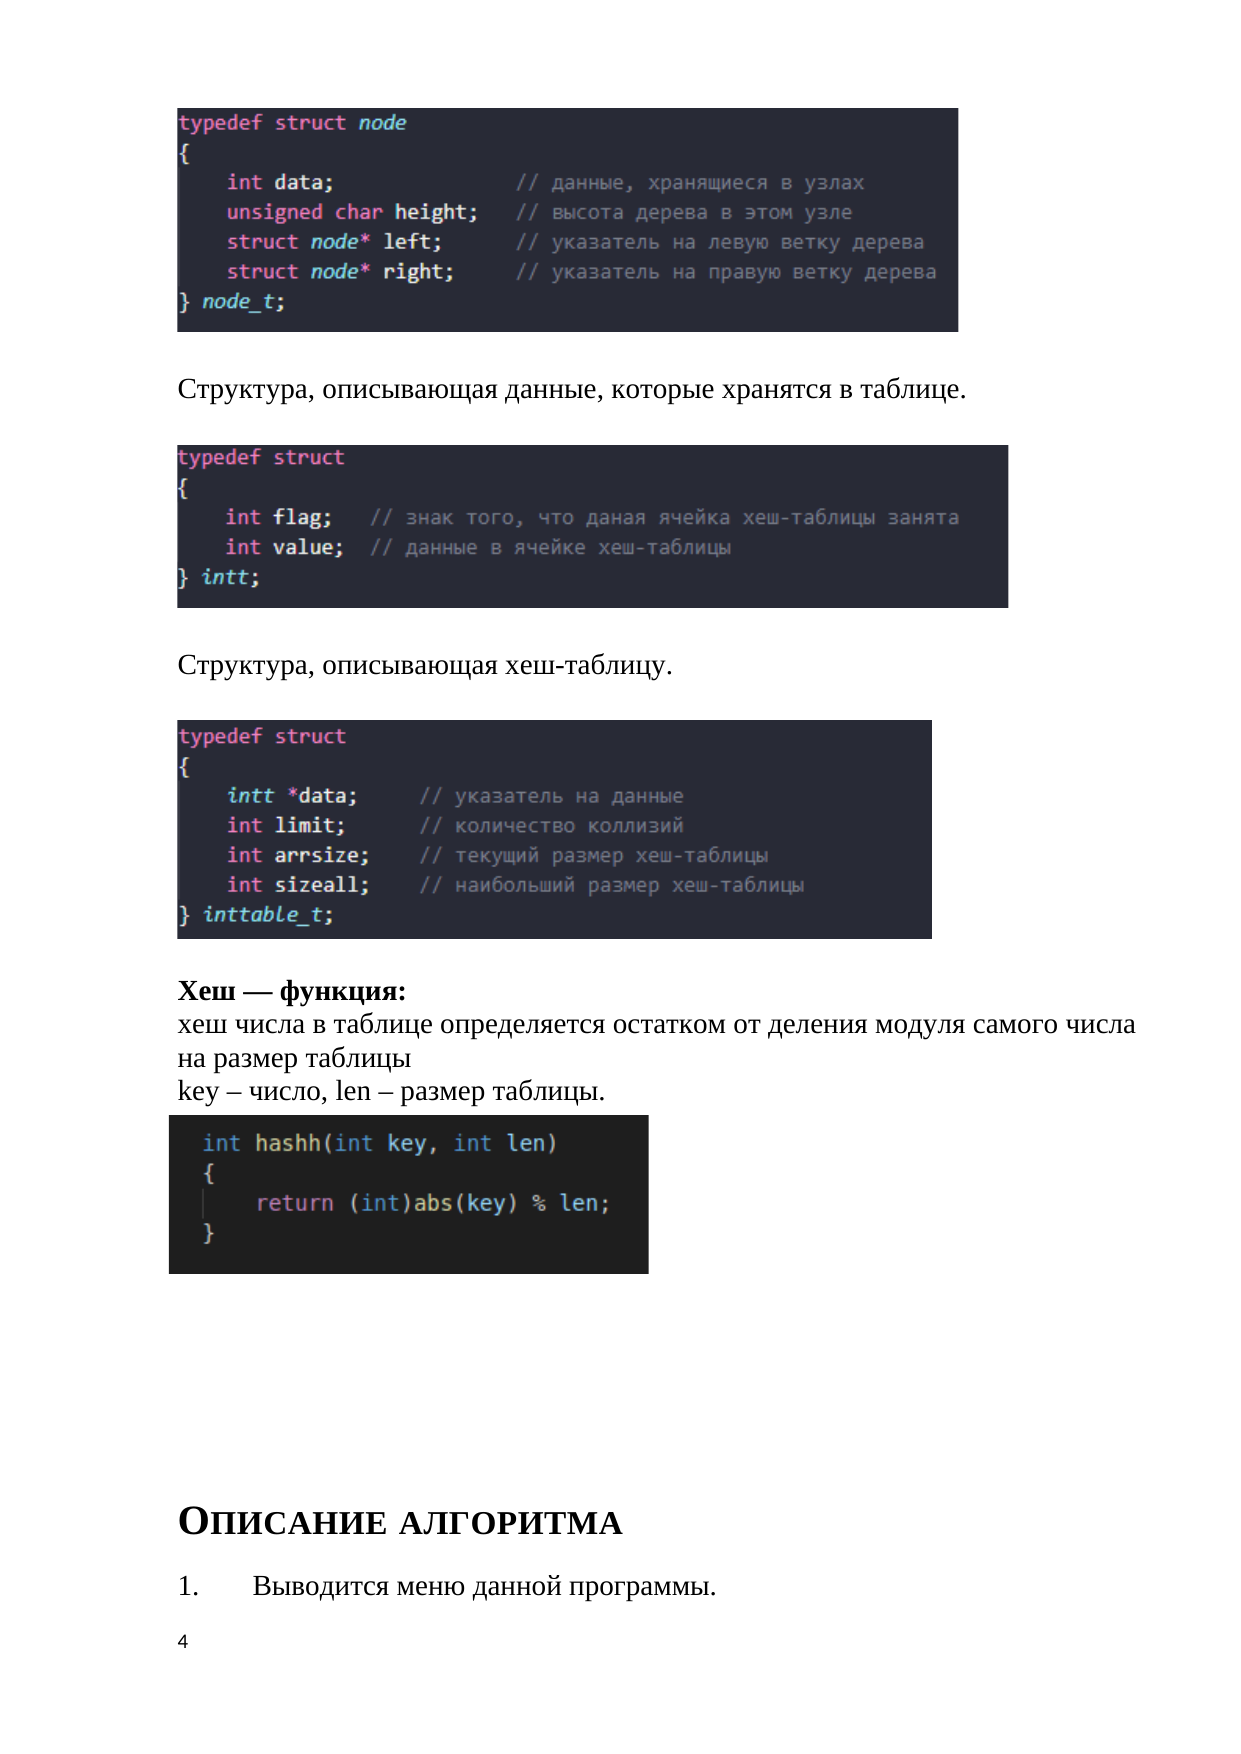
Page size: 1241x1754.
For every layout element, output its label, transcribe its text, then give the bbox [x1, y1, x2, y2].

list Выводится меню данной программы. [177, 1568, 1152, 1601]
text Структура, описывающая данные, которые хранятся в таблице. [177, 372, 1152, 405]
text key – число, len – размер таблицы. [177, 1073, 1152, 1107]
text Хеш — функция: [177, 973, 1152, 1006]
text Структура, описывающая хеш-таблицу. [177, 647, 1152, 681]
text хеш числа в таблице определяется остатком от деления модуля самого числа на размер таблицы [177, 1006, 1152, 1073]
subtitle Описание алгоритма [177, 1496, 1152, 1544]
